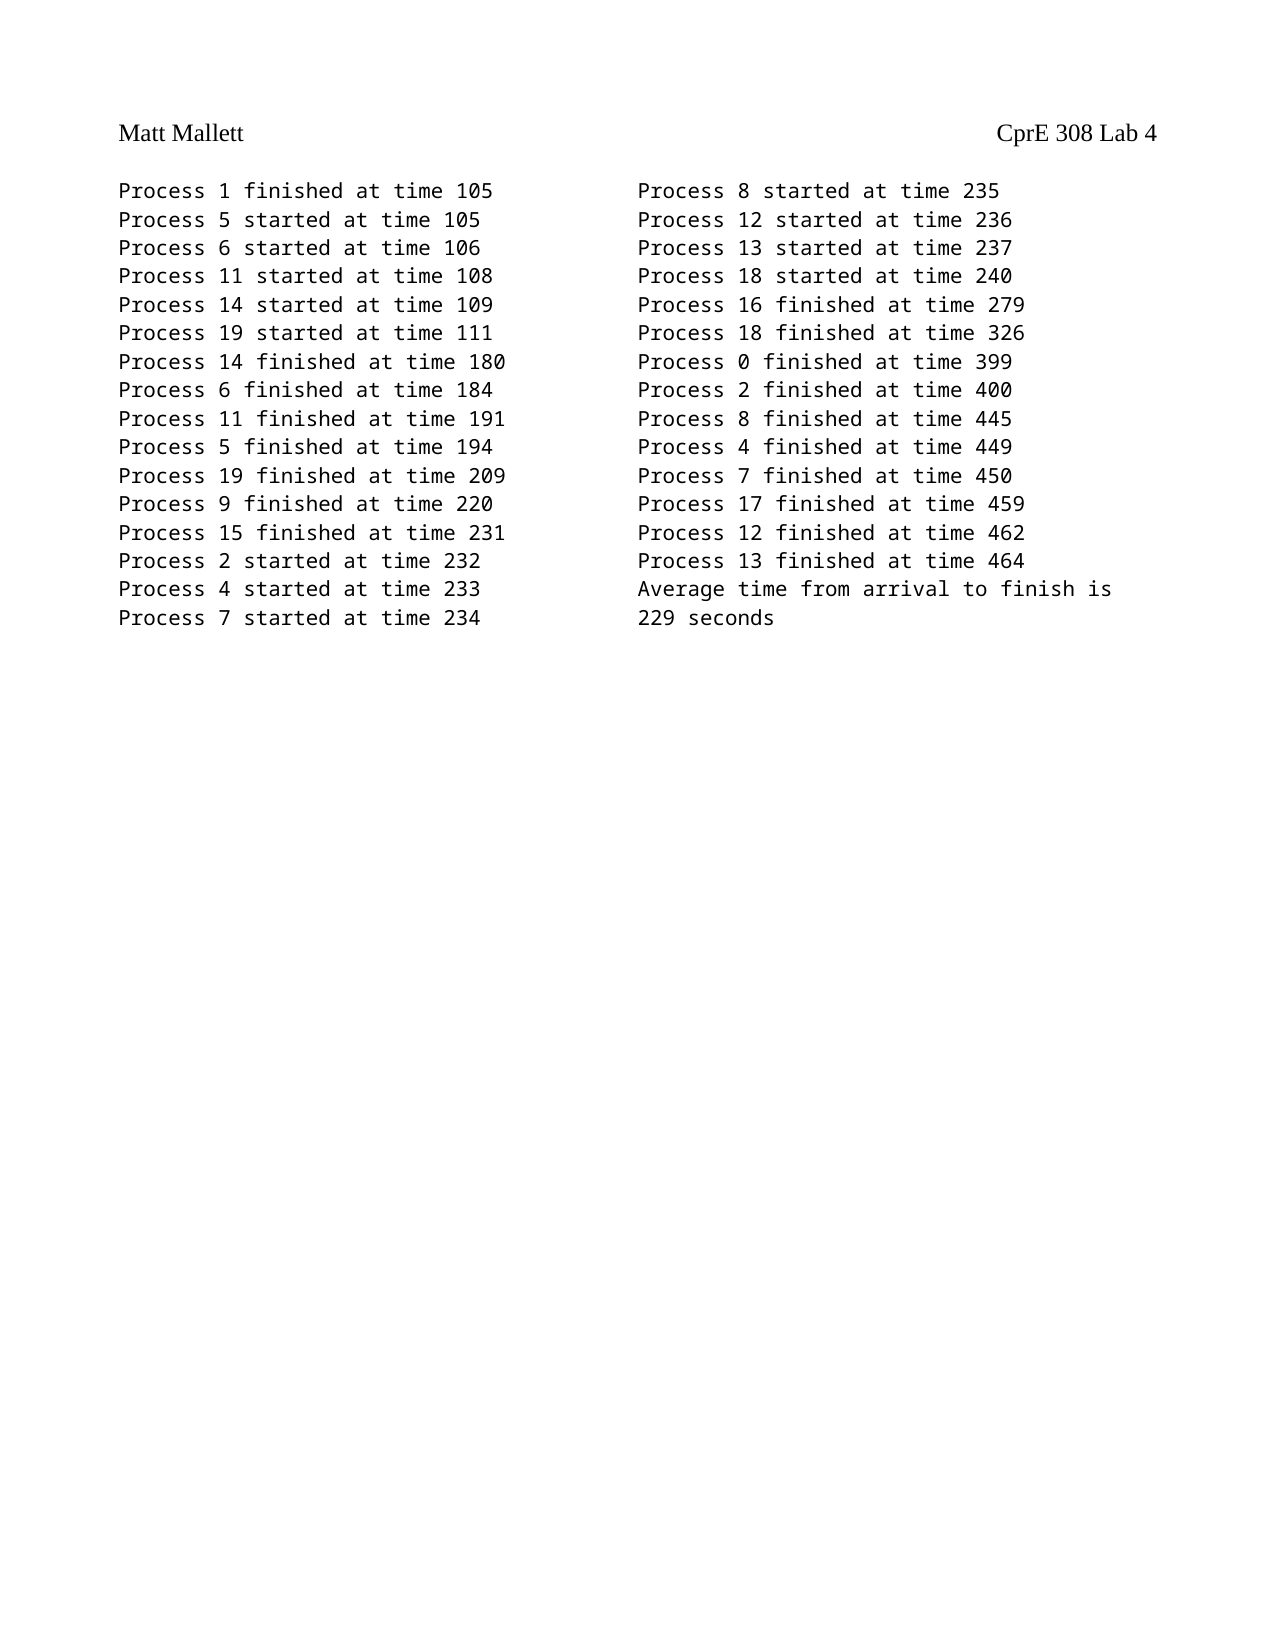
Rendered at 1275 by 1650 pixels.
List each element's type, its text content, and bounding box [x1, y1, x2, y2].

text Process 4 started at time 233 [118, 574, 637, 603]
text Process 19 finished at time 209 [118, 461, 637, 489]
text Process 1 finished at time 105 [118, 176, 637, 205]
text Process 12 started at time 236 [637, 205, 1157, 233]
text Process 13 started at time 237 [637, 233, 1157, 262]
text Process 18 finished at time 326 [637, 318, 1157, 347]
text Process 0 finished at time 399 [637, 347, 1157, 375]
text Process 6 started at time 106 [118, 233, 637, 262]
text Process 12 finished at time 462 [637, 518, 1157, 546]
text Process 2 started at time 232 [118, 546, 637, 574]
text Process 5 finished at time 194 [118, 432, 637, 461]
text Process 7 started at time 234 [118, 603, 637, 631]
text Process 2 finished at time 400 [637, 375, 1157, 404]
text Process 14 finished at time 180 [118, 347, 637, 375]
text Process 18 started at time 240 [637, 262, 1157, 290]
text Process 11 finished at time 191 [118, 404, 637, 432]
text Process 8 finished at time 445 [637, 404, 1157, 432]
text Process 13 finished at time 464 [637, 546, 1157, 574]
text Process 4 finished at time 449 [637, 432, 1157, 461]
text Process 11 started at time 108 [118, 262, 637, 290]
text Process 6 finished at time 184 [118, 375, 637, 404]
text Process 19 started at time 111 [118, 318, 637, 347]
text Process 9 finished at time 220 [118, 489, 637, 518]
text Process 5 started at time 105 [118, 205, 637, 233]
text Process 7 finished at time 450 [637, 461, 1157, 489]
text Average time from arrival to finish is 229 seconds [637, 574, 1157, 631]
text Process 15 finished at time 231 [118, 518, 637, 546]
text Process 14 started at time 109 [118, 290, 637, 318]
text Process 16 finished at time 279 [637, 290, 1157, 318]
text Process 8 started at time 235 [637, 176, 1157, 205]
text Process 17 finished at time 459 [637, 489, 1157, 518]
